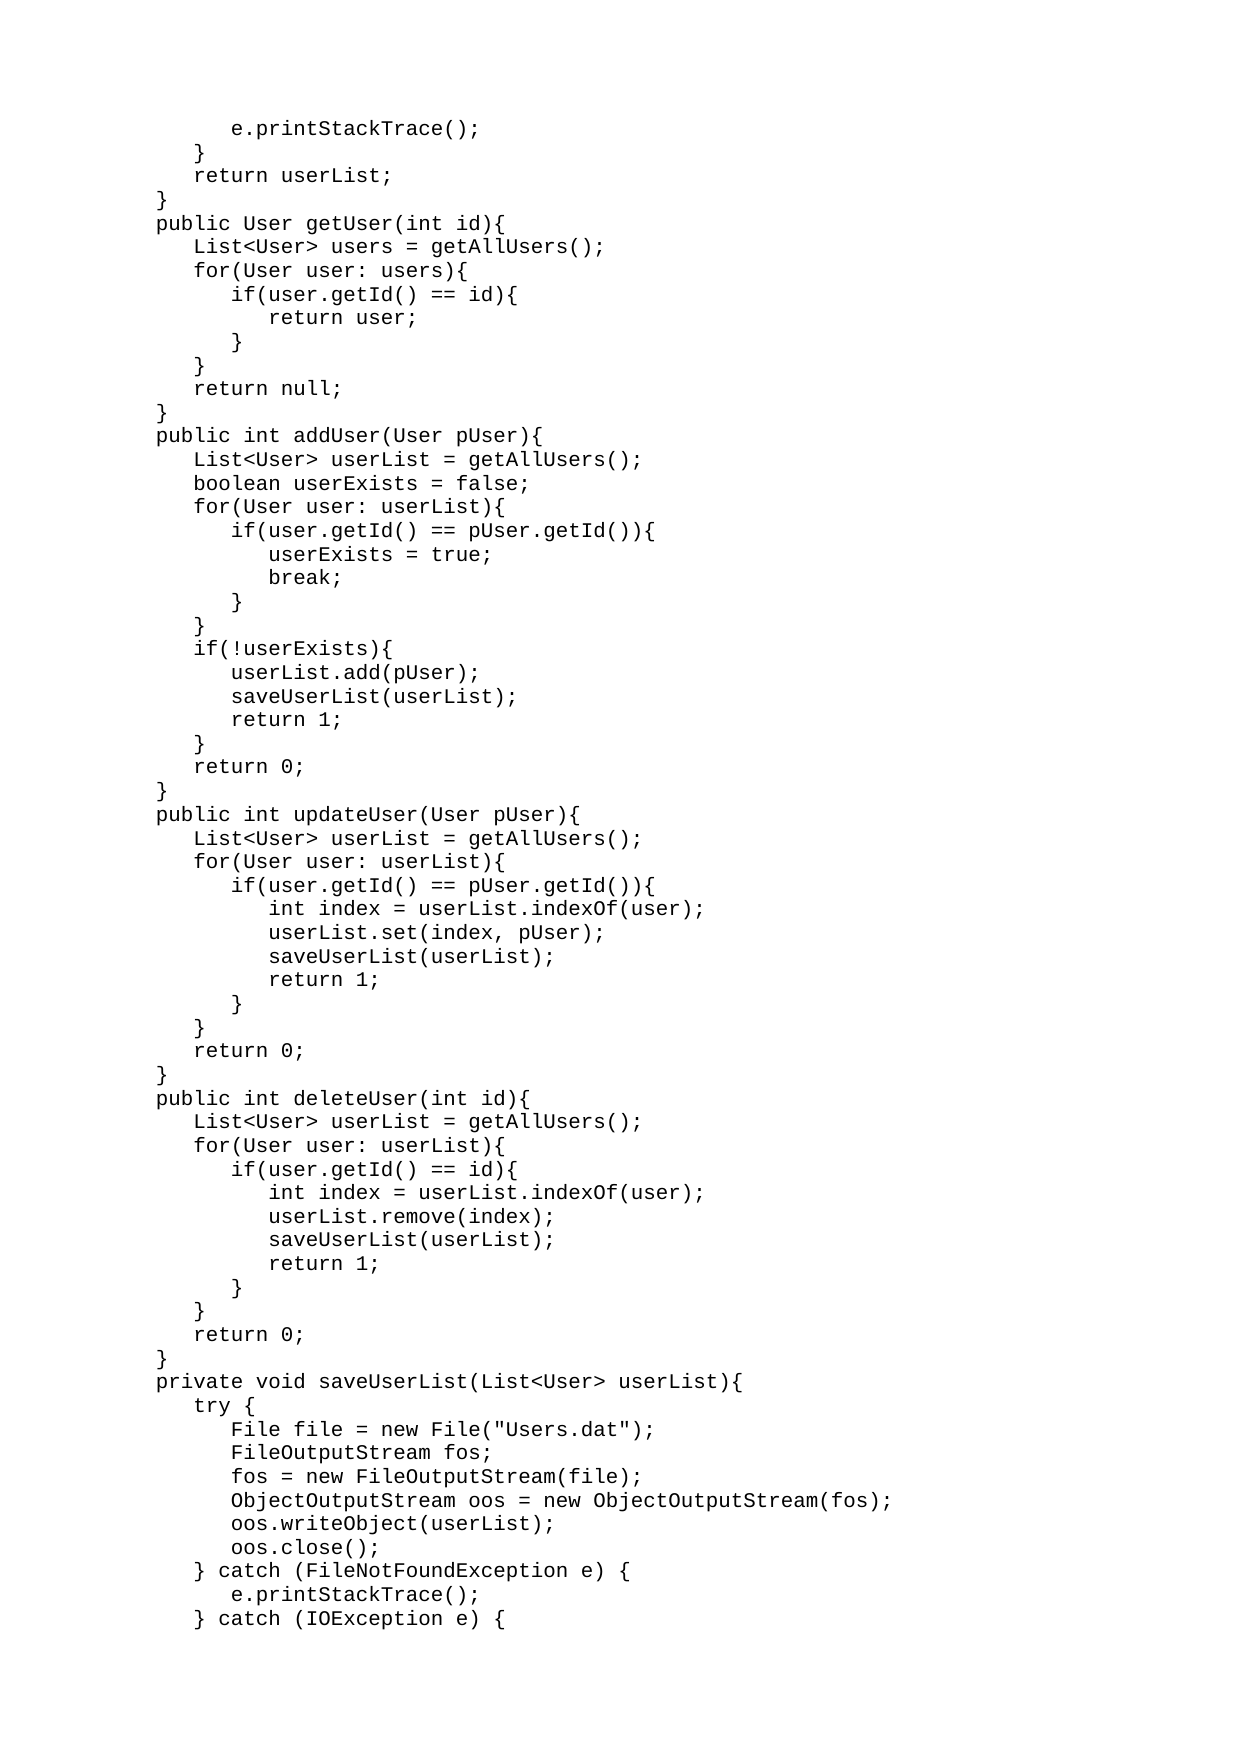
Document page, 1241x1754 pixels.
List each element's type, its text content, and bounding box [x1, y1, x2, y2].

text if(user.getId() == pUser.getId()){ [118, 520, 1122, 544]
text return 0; [118, 1040, 1122, 1064]
text } [118, 780, 1122, 804]
text ObjectOutputStream oos = new ObjectOutputStream(fos); [118, 1489, 1122, 1513]
text if(!userExists){ [118, 638, 1122, 662]
text return 0; [118, 757, 1122, 780]
text if(user.getId() == pUser.getId()){ [118, 875, 1122, 898]
text userList.set(index, pUser); [118, 922, 1122, 946]
text List<User> users = getAllUsers(); [118, 236, 1122, 260]
text } catch (IOException e) { [118, 1608, 1122, 1631]
text } [118, 615, 1122, 638]
text boolean userExists = false; [118, 473, 1122, 496]
text public User getUser(int id){ [118, 213, 1122, 236]
text return 0; [118, 1324, 1122, 1348]
text return null; [118, 378, 1122, 402]
text private void saveUserList(List<User> userList){ [118, 1371, 1122, 1395]
text saveUserList(userList); [118, 1229, 1122, 1253]
text File file = new File("Users.dat"); [118, 1419, 1122, 1442]
text userList.remove(index); [118, 1206, 1122, 1229]
text return userList; [118, 165, 1122, 189]
text int index = userList.indexOf(user); [118, 1182, 1122, 1206]
text } catch (FileNotFoundException e) { [118, 1561, 1122, 1584]
text for(User user: userList){ [118, 496, 1122, 520]
text break; [118, 567, 1122, 591]
text for(User user: userList){ [118, 851, 1122, 875]
text } [118, 1064, 1122, 1088]
text return 1; [118, 969, 1122, 993]
text } [118, 1277, 1122, 1300]
text } [118, 1300, 1122, 1324]
text public int addUser(User pUser){ [118, 426, 1122, 449]
text saveUserList(userList); [118, 946, 1122, 969]
text public int updateUser(User pUser){ [118, 804, 1122, 827]
text oos.writeObject(userList); [118, 1513, 1122, 1537]
text return 1; [118, 1253, 1122, 1277]
text } [118, 402, 1122, 426]
text e.printStackTrace(); [118, 118, 1122, 142]
text List<User> userList = getAllUsers(); [118, 827, 1122, 851]
text fos = new FileOutputStream(file); [118, 1466, 1122, 1489]
text for(User user: userList){ [118, 1135, 1122, 1158]
text } [118, 1017, 1122, 1040]
text return 1; [118, 709, 1122, 733]
text } [118, 1348, 1122, 1371]
text if(user.getId() == id){ [118, 284, 1122, 307]
text userList.add(pUser); [118, 662, 1122, 686]
text } [118, 189, 1122, 213]
text } [118, 354, 1122, 378]
text e.printStackTrace(); [118, 1584, 1122, 1608]
text } [118, 993, 1122, 1017]
text List<User> userList = getAllUsers(); [118, 1111, 1122, 1135]
text if(user.getId() == id){ [118, 1158, 1122, 1182]
text for(User user: users){ [118, 260, 1122, 284]
text } [118, 142, 1122, 165]
text public int deleteUser(int id){ [118, 1088, 1122, 1111]
text userExists = true; [118, 544, 1122, 567]
text List<User> userList = getAllUsers(); [118, 449, 1122, 473]
text oos.close(); [118, 1537, 1122, 1561]
text return user; [118, 307, 1122, 331]
text try { [118, 1395, 1122, 1419]
text } [118, 591, 1122, 615]
text saveUserList(userList); [118, 686, 1122, 709]
text } [118, 331, 1122, 354]
text FileOutputStream fos; [118, 1442, 1122, 1466]
text int index = userList.indexOf(user); [118, 898, 1122, 922]
text } [118, 733, 1122, 757]
